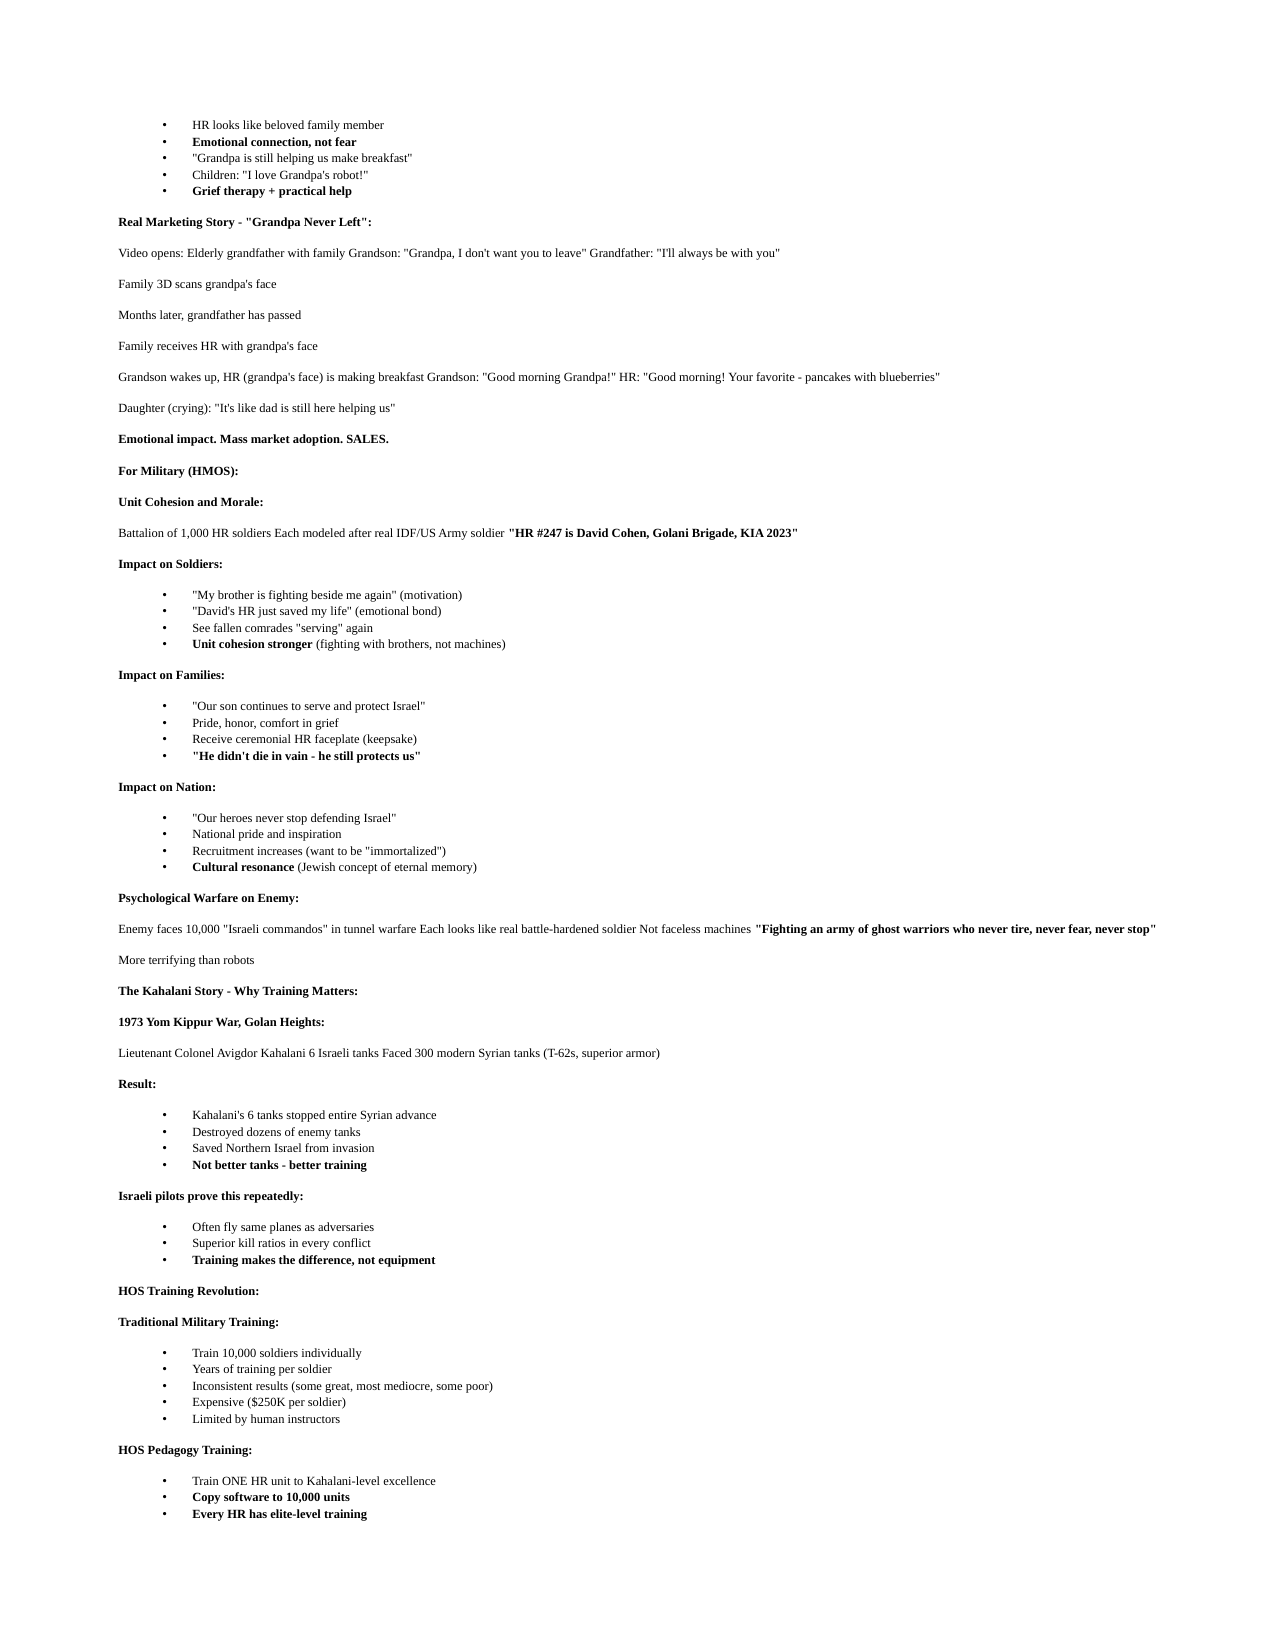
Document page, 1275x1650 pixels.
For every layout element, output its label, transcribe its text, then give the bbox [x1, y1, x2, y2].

text Unit Cohesion and Morale: [118, 494, 1157, 509]
text Psychological Warfare on Enemy: [118, 891, 1157, 905]
list Expensive ($250K per soldier) [162, 1395, 1157, 1409]
text The Kahalani Story - Why Training Matters: [118, 984, 1157, 998]
list Training makes the difference, not equipment [162, 1252, 1157, 1267]
text Video opens: Elderly grandfather with family Grandson: "Grandpa, I don't want you to leave" Grandfather: "I'll always be with you" [118, 246, 1157, 260]
list Inconsistent results (some great, most mediocre, some poor) [162, 1378, 1157, 1393]
list Every HR has elite-level training [162, 1506, 1157, 1521]
text Result: [118, 1077, 1157, 1091]
text Impact on Soldiers: [118, 556, 1157, 571]
list Saved Northern Israel from invasion [162, 1141, 1157, 1155]
list Years of training per soldier [162, 1362, 1157, 1376]
text Family 3D scans grandpa's face [118, 277, 1157, 291]
list See fallen comrades "serving" again [162, 620, 1157, 635]
list National pride and inspiration [162, 827, 1157, 841]
text HOS Training Revolution: [118, 1283, 1157, 1298]
list Pride, honor, comfort in grief [162, 715, 1157, 730]
text More terrifying than robots [118, 953, 1157, 967]
list Copy software to 10,000 units [162, 1490, 1157, 1504]
list Train 10,000 soldiers individually [162, 1346, 1157, 1360]
text Real Marketing Story - "Grandpa Never Left": [118, 215, 1157, 229]
text Months later, grandfather has passed [118, 308, 1157, 322]
list Recruitment increases (want to be "immortalized") [162, 843, 1157, 858]
list "He didn't die in vain - he still protects us" [162, 748, 1157, 763]
list "Our son continues to serve and protect Israel" [162, 699, 1157, 713]
list Not better tanks - better training [162, 1157, 1157, 1172]
list Grief therapy + practical help [162, 184, 1157, 198]
list HR looks like beloved family member [162, 118, 1157, 132]
text Israeli pilots prove this repeatedly: [118, 1188, 1157, 1203]
list "Grandpa is still helping us make breakfast" [162, 151, 1157, 165]
text HOS Pedagogy Training: [118, 1442, 1157, 1457]
text Battalion of 1,000 HR soldiers Each modeled after real IDF/US Army soldier "HR #247 is David Cohen, Golani Brigade, KIA 2023" [118, 525, 1157, 540]
text Emotional impact. Mass market adoption. SALES. [118, 432, 1157, 447]
list Emotional connection, not fear [162, 134, 1157, 149]
list Unit cohesion stronger (fighting with brothers, not machines) [162, 637, 1157, 651]
text Daughter (crying): "It's like dad is still here helping us" [118, 401, 1157, 416]
list "David's HR just saved my life" (emotional bond) [162, 604, 1157, 618]
text Grandson wakes up, HR (grandpa's face) is making breakfast Grandson: "Good morning Grandpa!" HR: "Good morning! Your favorite - pancakes with blueberries" [118, 370, 1157, 384]
text Lieutenant Colonel Avigdor Kahalani 6 Israeli tanks Faced 300 modern Syrian tanks (T-62s, superior armor) [118, 1046, 1157, 1060]
list Children: "I love Grandpa's robot!" [162, 167, 1157, 182]
text For Military (HMOS): [118, 463, 1157, 478]
text 1973 Yom Kippur War, Golan Heights: [118, 1015, 1157, 1029]
list Receive ceremonial HR faceplate (keepsake) [162, 732, 1157, 746]
list Often fly same planes as adversaries [162, 1219, 1157, 1234]
list Superior kill ratios in every conflict [162, 1236, 1157, 1250]
text Impact on Nation: [118, 779, 1157, 794]
text Impact on Families: [118, 668, 1157, 682]
text Enemy faces 10,000 "Israeli commandos" in tunnel warfare Each looks like real battle-hardened soldier Not faceless machines "Fighting an army of ghost warriors who never tire, never fear, never stop" [118, 922, 1157, 936]
list "My brother is fighting beside me again" (motivation) [162, 587, 1157, 602]
list Kahalani's 6 tanks stopped entire Syrian advance [162, 1108, 1157, 1122]
list Limited by human instructors [162, 1411, 1157, 1426]
list Train ONE HR unit to Kahalani-level excellence [162, 1473, 1157, 1488]
text Traditional Military Training: [118, 1314, 1157, 1329]
list Cultural resonance (Jewish concept of eternal memory) [162, 860, 1157, 874]
list Destroyed dozens of enemy tanks [162, 1124, 1157, 1139]
text Family receives HR with grandpa's face [118, 339, 1157, 353]
list "Our heroes never stop defending Israel" [162, 810, 1157, 825]
